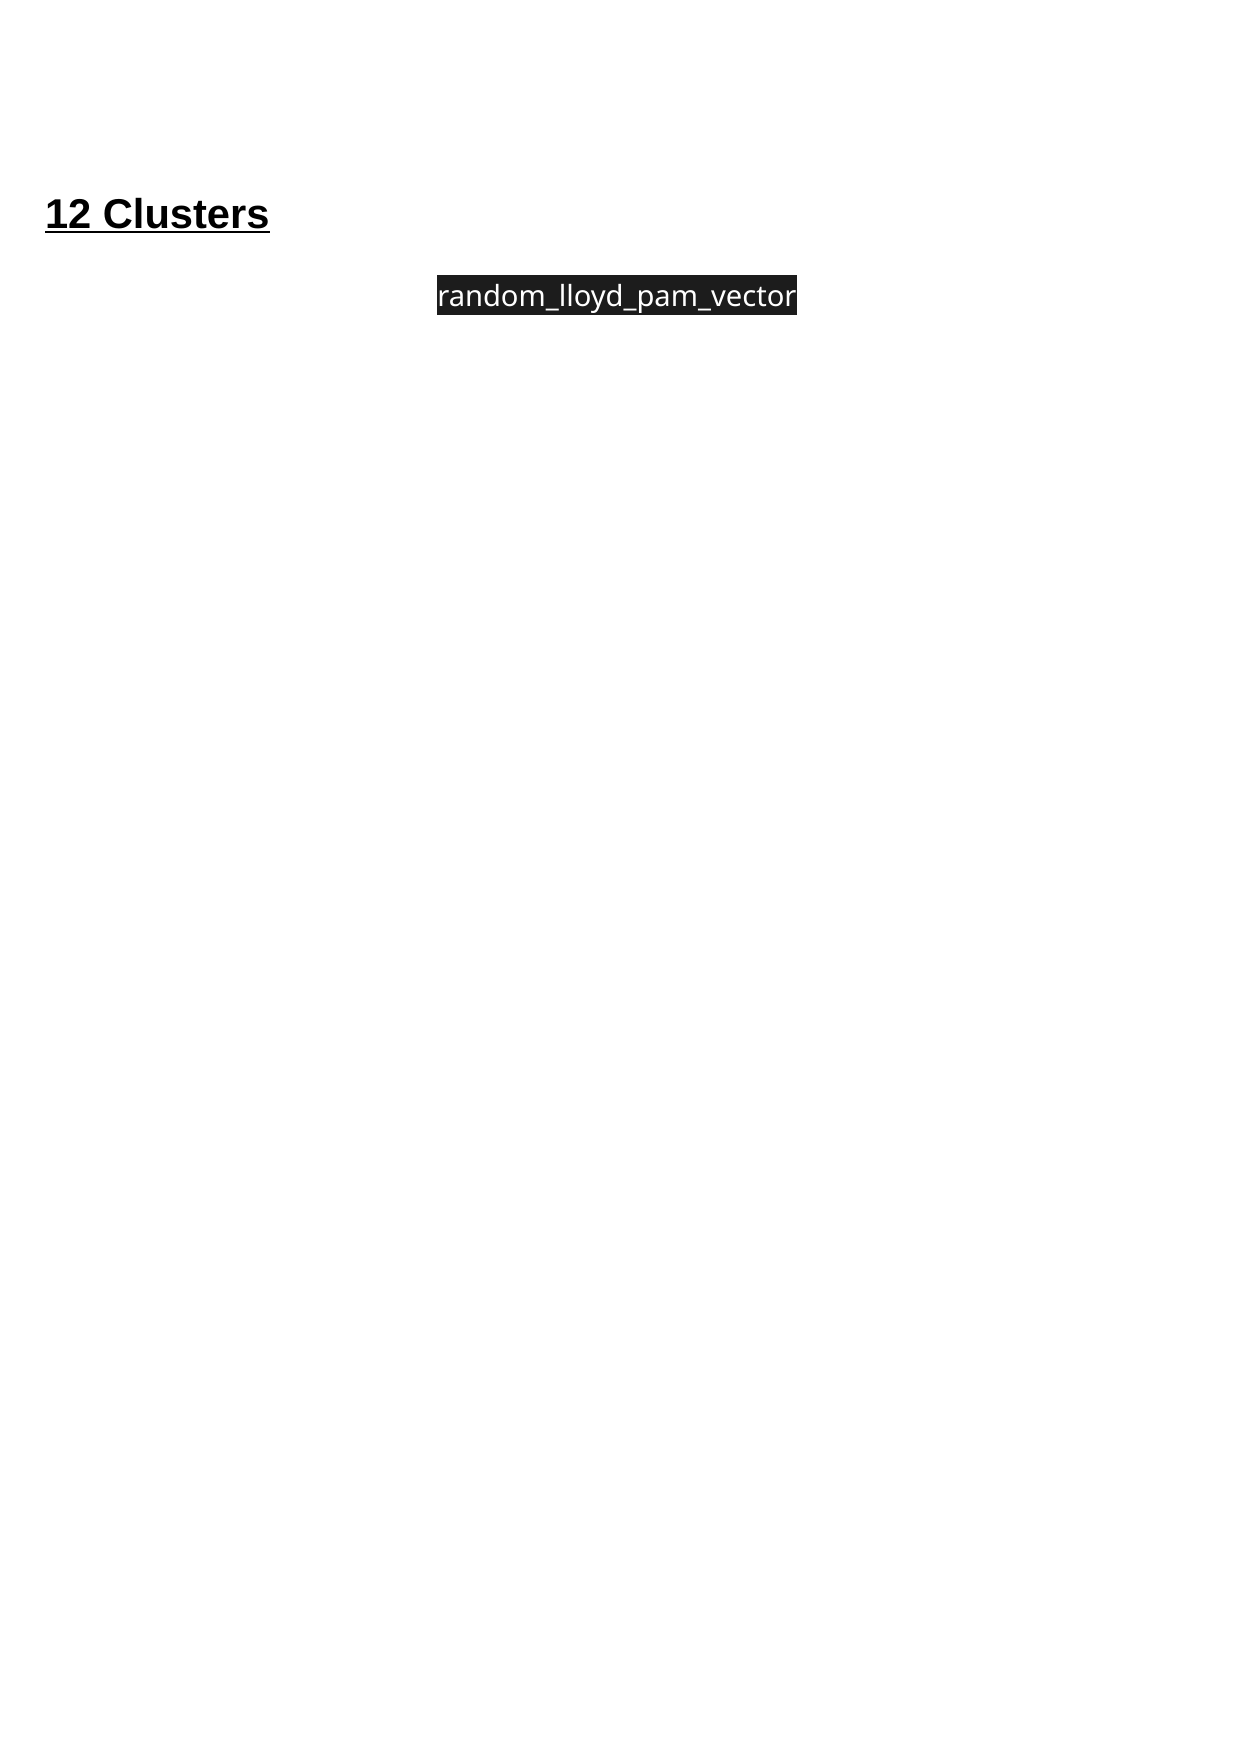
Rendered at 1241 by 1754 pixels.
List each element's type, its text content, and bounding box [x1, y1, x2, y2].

subtitle 12 Clusters [45, 190, 1189, 238]
subtitle random_lloyd_pam_vector [45, 275, 1189, 315]
